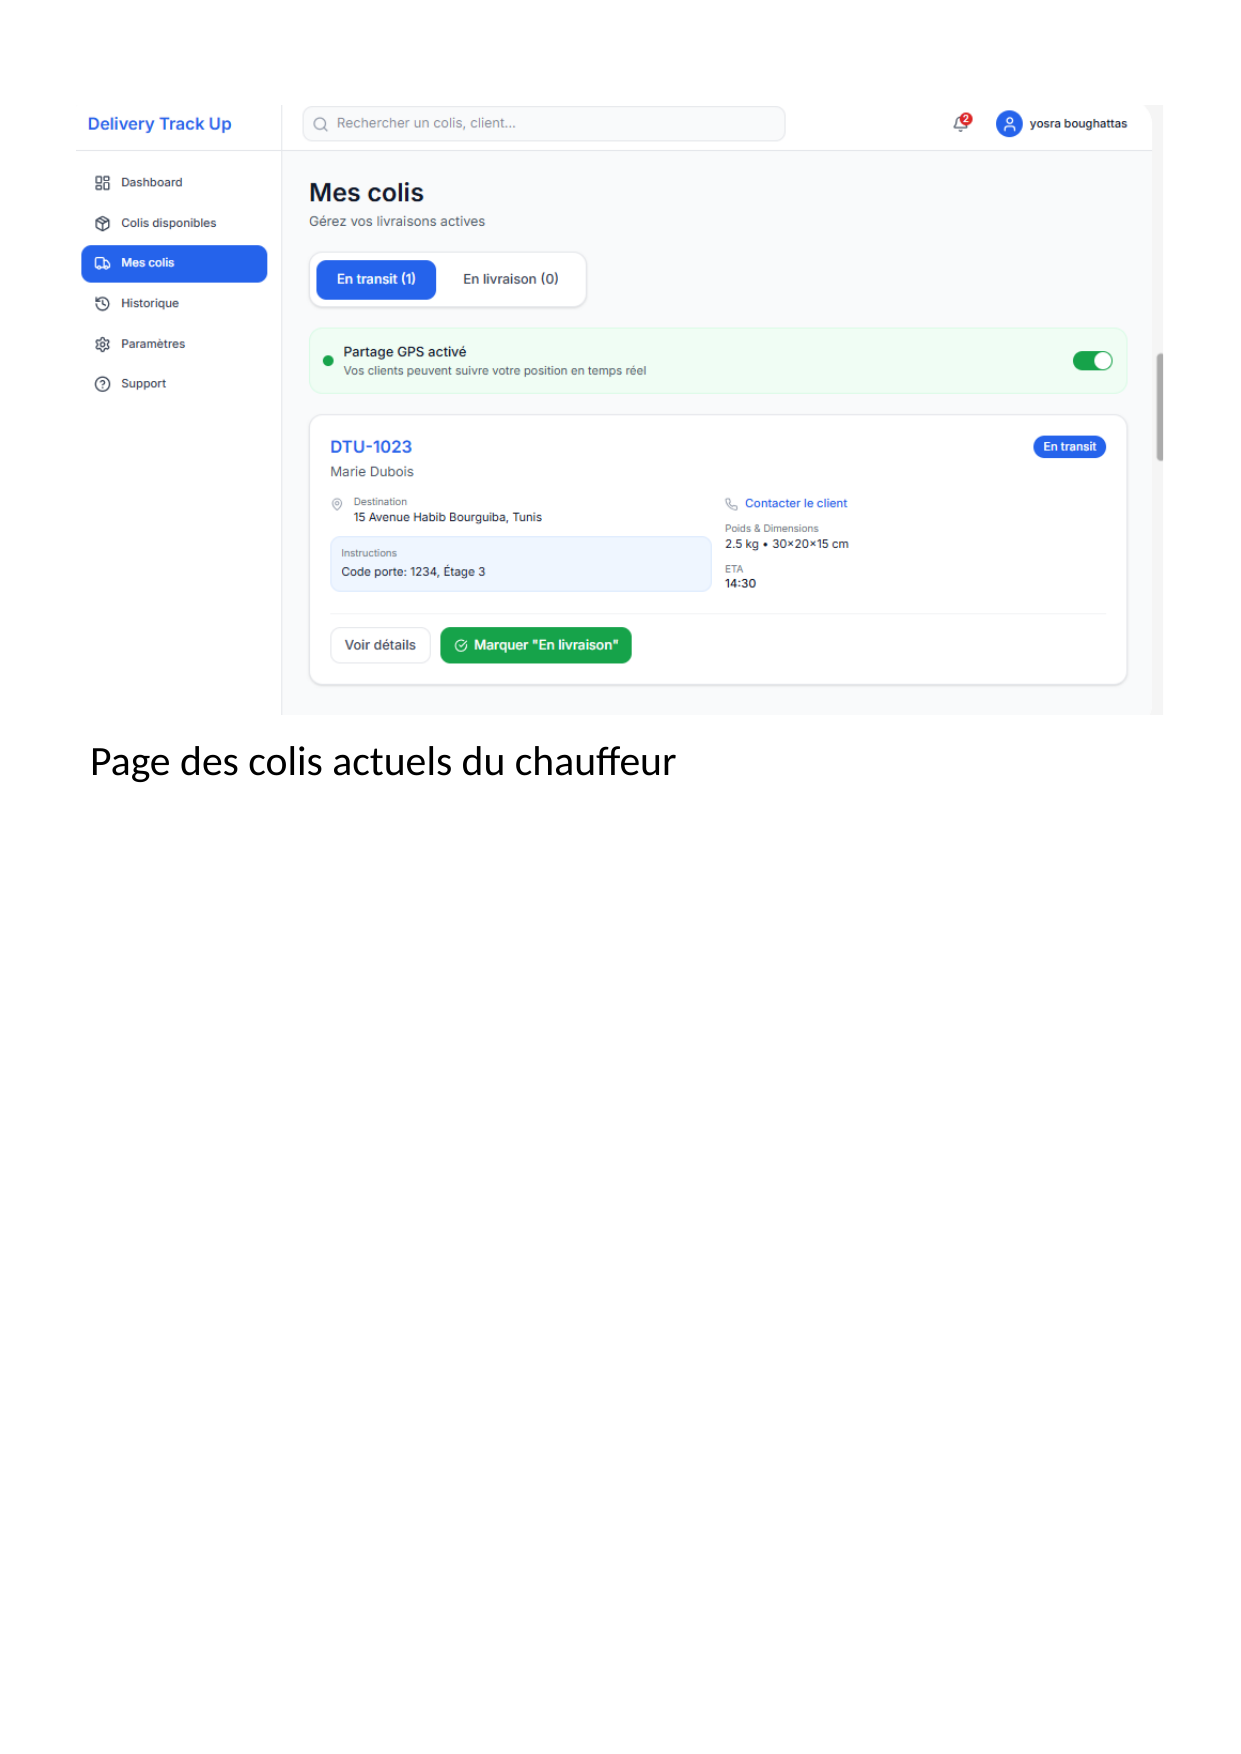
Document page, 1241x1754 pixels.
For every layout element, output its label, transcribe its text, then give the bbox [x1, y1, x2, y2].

text Page des colis actuels du chauffeur [90, 735, 696, 786]
